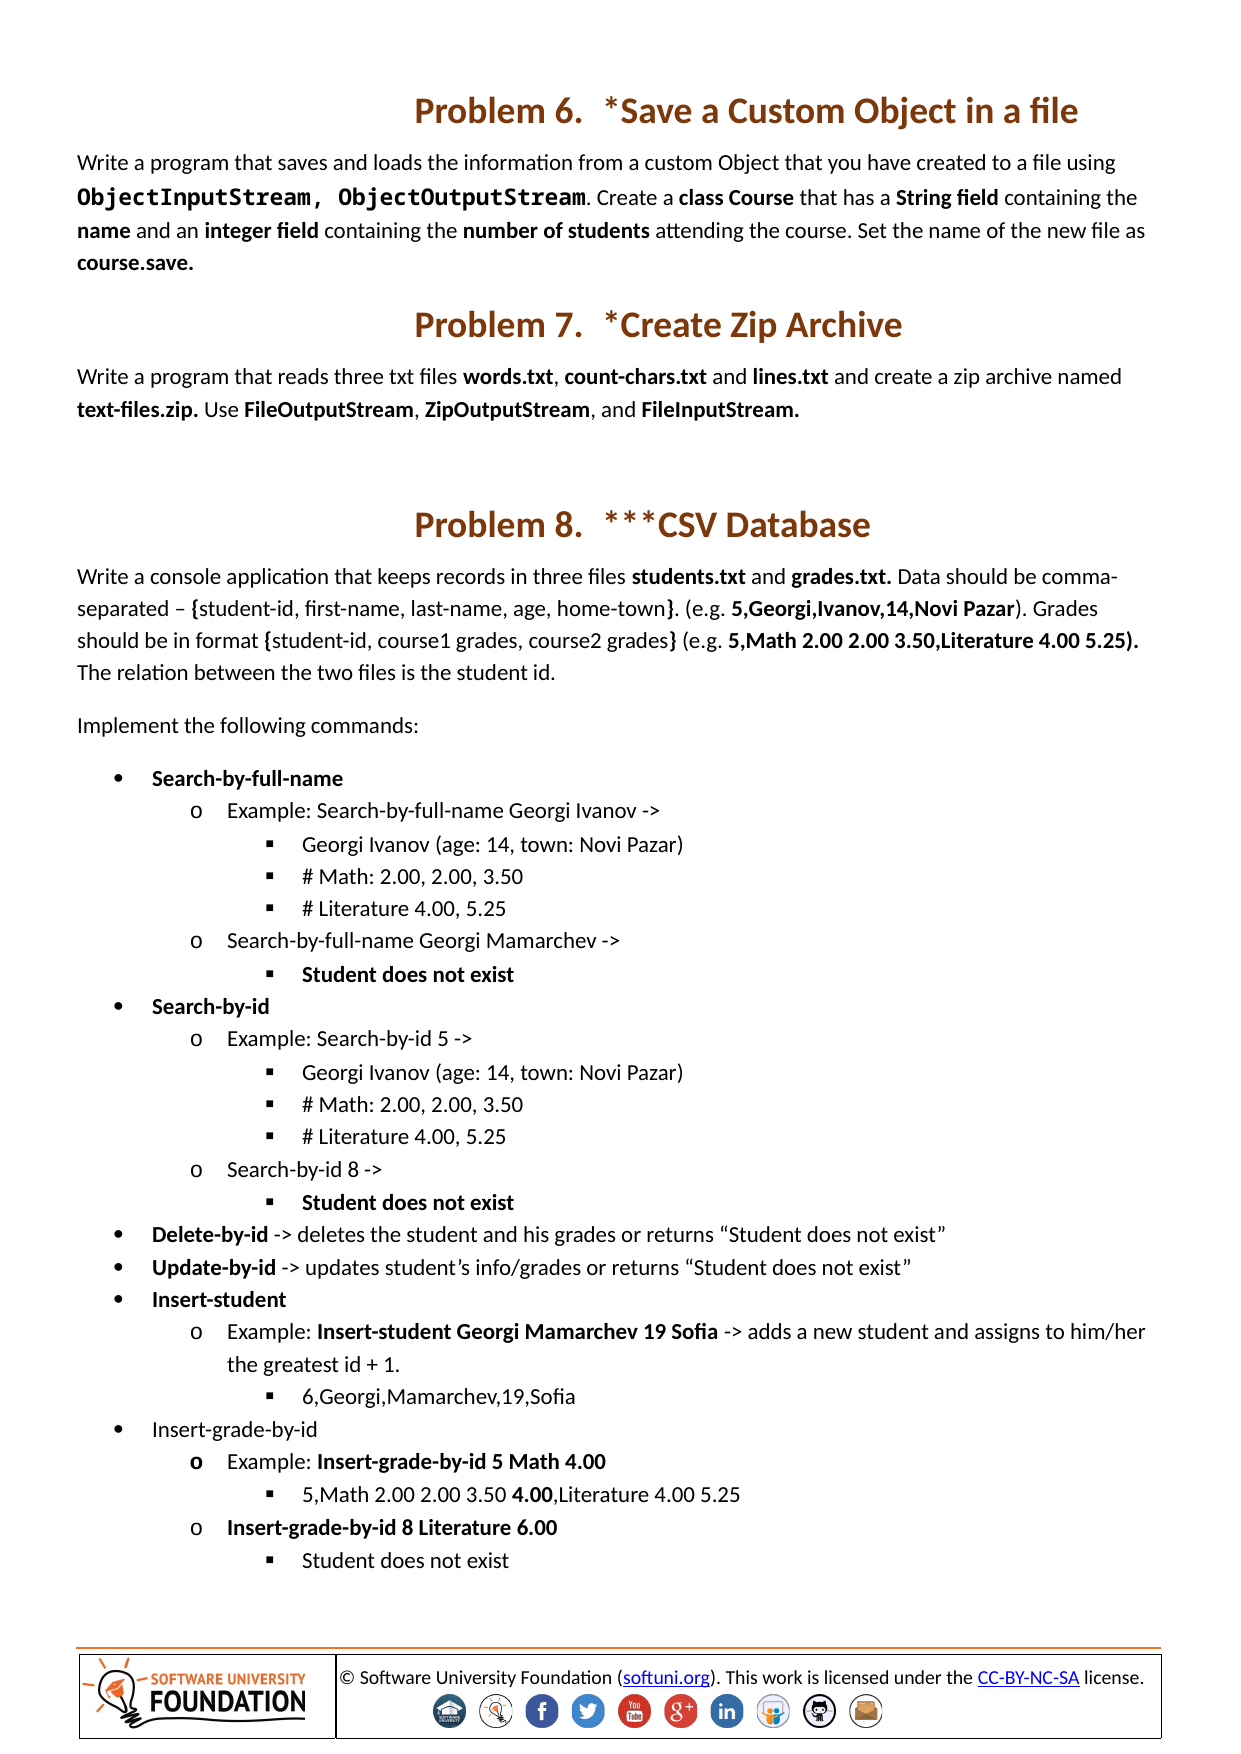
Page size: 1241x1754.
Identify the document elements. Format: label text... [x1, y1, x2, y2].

picture [525, 1694, 559, 1728]
list Student does not exist [264, 1546, 1163, 1574]
list Search-by-full-name [114, 764, 1163, 792]
list Search-by-id 8 -> [189, 1155, 1163, 1184]
list Student does not exist [264, 960, 1163, 988]
subtitle *Create Zip Archive [414, 301, 1163, 347]
list 5,Math 2.00 2.00 3.50 4.00,Literature 4.00 5.25 [264, 1480, 1163, 1508]
list Search-by-full-name Georgi Mamarchev -> [189, 927, 1163, 956]
subtitle *Save a Custom Object in a file [414, 87, 1163, 133]
picture [756, 1694, 790, 1728]
text Write a console application that keeps records in three files students.txt and grades.txt. Data should be comma-separated – {student-id, first-name, last-name, age, home-town}. (e.g. 5,Georgi,Ivanov,14,Novi Pazar). Grades should be in format {student-id, course1 grades, course2 grades} (e.g. 5,Math 2.00 2.00 3.50,Literature 4.00 5.25). The relation between the two files is the student id. [77, 562, 1163, 686]
picture [849, 1694, 883, 1728]
picture [571, 1694, 605, 1728]
picture [664, 1694, 698, 1728]
text Write a program that reads three txt files words.txt, count-chars.txt and lines.txt and create a zip archive named text-files.zip. Use FileOutputStream, ZipOutputStream, and FileInputStream. [77, 362, 1163, 423]
text Implement the following commands: [77, 711, 1163, 739]
list Example: Search-by-full-name Georgi Ivanov -> [189, 797, 1163, 826]
list Georgi Ivanov (age: 14, town: Novi Pazar) [264, 830, 1163, 858]
list Student does not exist [264, 1188, 1163, 1216]
list # Math: 2.00, 2.00, 3.50 [264, 862, 1163, 890]
list Delete-by-id -> deletes the student and his grades or returns “Student does not exist” [114, 1220, 1163, 1248]
picture [479, 1694, 513, 1728]
list Insert-grade-by-id 8 Literature 6.00 [189, 1513, 1163, 1542]
list # Literature 4.00, 5.25 [264, 1122, 1163, 1151]
picture [803, 1694, 836, 1728]
list Georgi Ivanov (age: 14, town: Novi Pazar) [264, 1058, 1163, 1086]
picture [710, 1694, 744, 1728]
picture [618, 1694, 651, 1728]
subtitle ***CSV Database [414, 501, 1163, 547]
list 6,Georgi,Mamarchev,19,Sofia [264, 1382, 1163, 1411]
list Search-by-id [114, 992, 1163, 1020]
list Example: Insert-grade-by-id 5 Math 4.00 [189, 1447, 1163, 1476]
picture [433, 1694, 466, 1728]
list # Literature 4.00, 5.25 [264, 894, 1163, 922]
list Example: Search-by-id 5 -> [189, 1024, 1163, 1054]
list Insert-grade-by-id [114, 1415, 1163, 1443]
list Update-by-id -> updates student’s info/grades or returns “Student does not exist” [114, 1253, 1163, 1281]
text Write a program that saves and loads the information from a custom Object that you have created to a file using ObjectInputStream, ObjectOutputStream. Create a class Course that has a String field containing the name and an integer field containing the number of students attending the course. Set the name of the new file as course.save. [77, 148, 1163, 276]
list # Math: 2.00, 2.00, 3.50 [264, 1090, 1163, 1118]
list Insert-student [114, 1285, 1163, 1313]
picture [81, 1656, 305, 1729]
list Example: Insert-student Georgi Mamarchev 19 Sofia -> adds a new student and assigns to him/her the greatest id + 1. [189, 1317, 1163, 1378]
